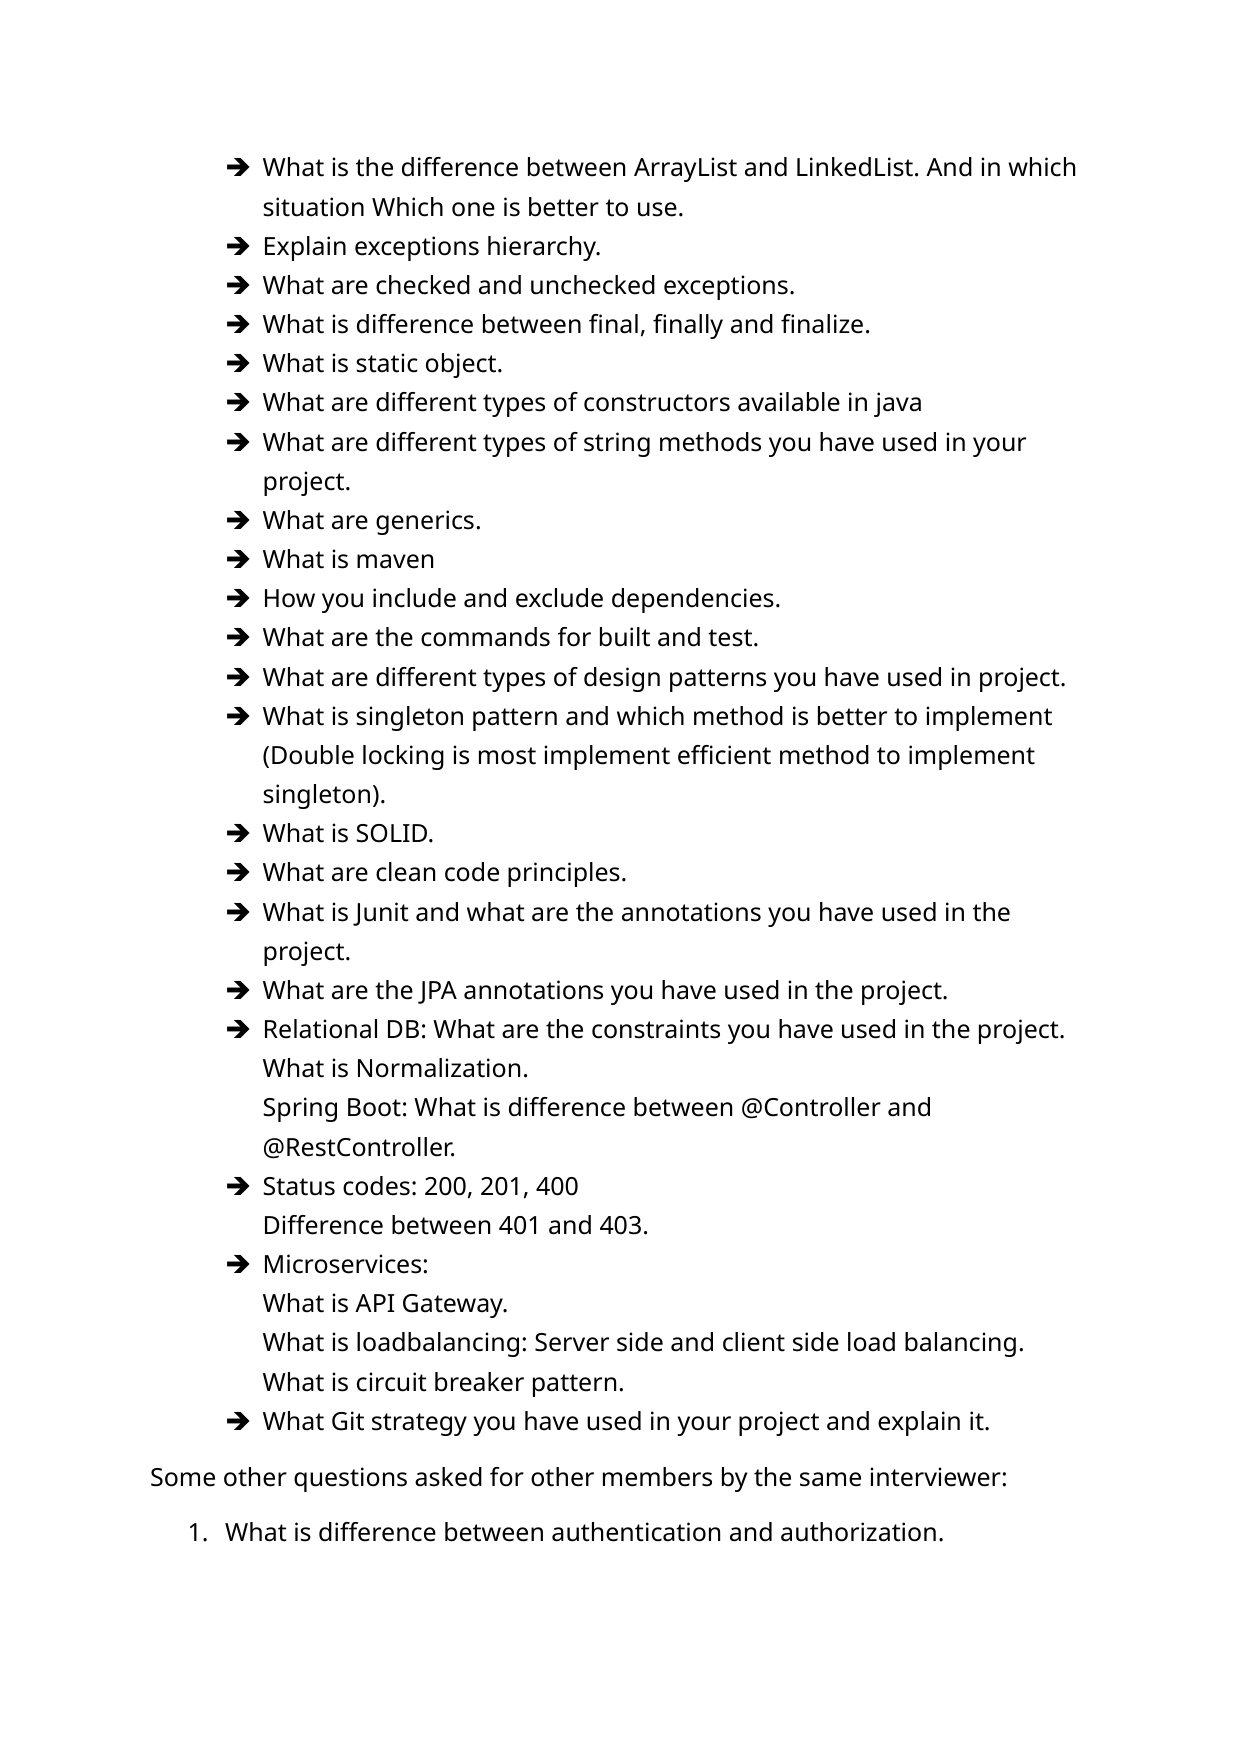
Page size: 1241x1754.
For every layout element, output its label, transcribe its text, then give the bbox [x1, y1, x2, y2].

list What is singleton pattern and which method is better to implement (Double locking is most implement efficient method to implement singleton). [225, 698, 1090, 811]
list Explain exceptions hierarchy. [225, 228, 1090, 262]
list How you include and exclude dependencies. [225, 581, 1090, 615]
list What are different types of string methods you have used in your project. [225, 424, 1090, 497]
list What is difference between authentication and authorization. [187, 1515, 1090, 1549]
list Spring Boot: What is difference between @Controller and @RestController. [262, 1090, 1090, 1163]
list What are checked and unchecked exceptions. [225, 267, 1090, 302]
list Microservices: What is API Gateway. What is loadbalancing: Server side and client side load balancing. What is circuit breaker pattern. [225, 1247, 1090, 1398]
list What is Junit and what are the annotations you have used in the project. [225, 894, 1090, 967]
list What Git strategy you have used in your project and explain it. [225, 1403, 1090, 1437]
list Relational DB: What are the constraints you have used in the project. What is Normalization. [225, 1012, 1090, 1085]
list What is the difference between ArrayList and LinkedList. And in which situation Which one is better to use. [225, 150, 1090, 223]
list What are different types of constructors available in java [225, 385, 1090, 419]
list What are generics. [225, 502, 1090, 537]
list What are the commands for built and test. [225, 620, 1090, 654]
list What are the JPA annotations you have used in the project. [225, 972, 1090, 1007]
list What is maven [225, 542, 1090, 576]
list Status codes: 200, 201, 400 Difference between 401 and 403. [225, 1168, 1090, 1242]
list What is difference between final, finally and finalize. [225, 307, 1090, 341]
list What are different types of design patterns you have used in project. [225, 659, 1090, 693]
list What is SOLID. [225, 816, 1090, 850]
text Some other questions asked for other members by the same interviewer: [150, 1459, 1090, 1493]
list What is static object. [225, 346, 1090, 380]
list What are clean code principles. [225, 855, 1090, 889]
